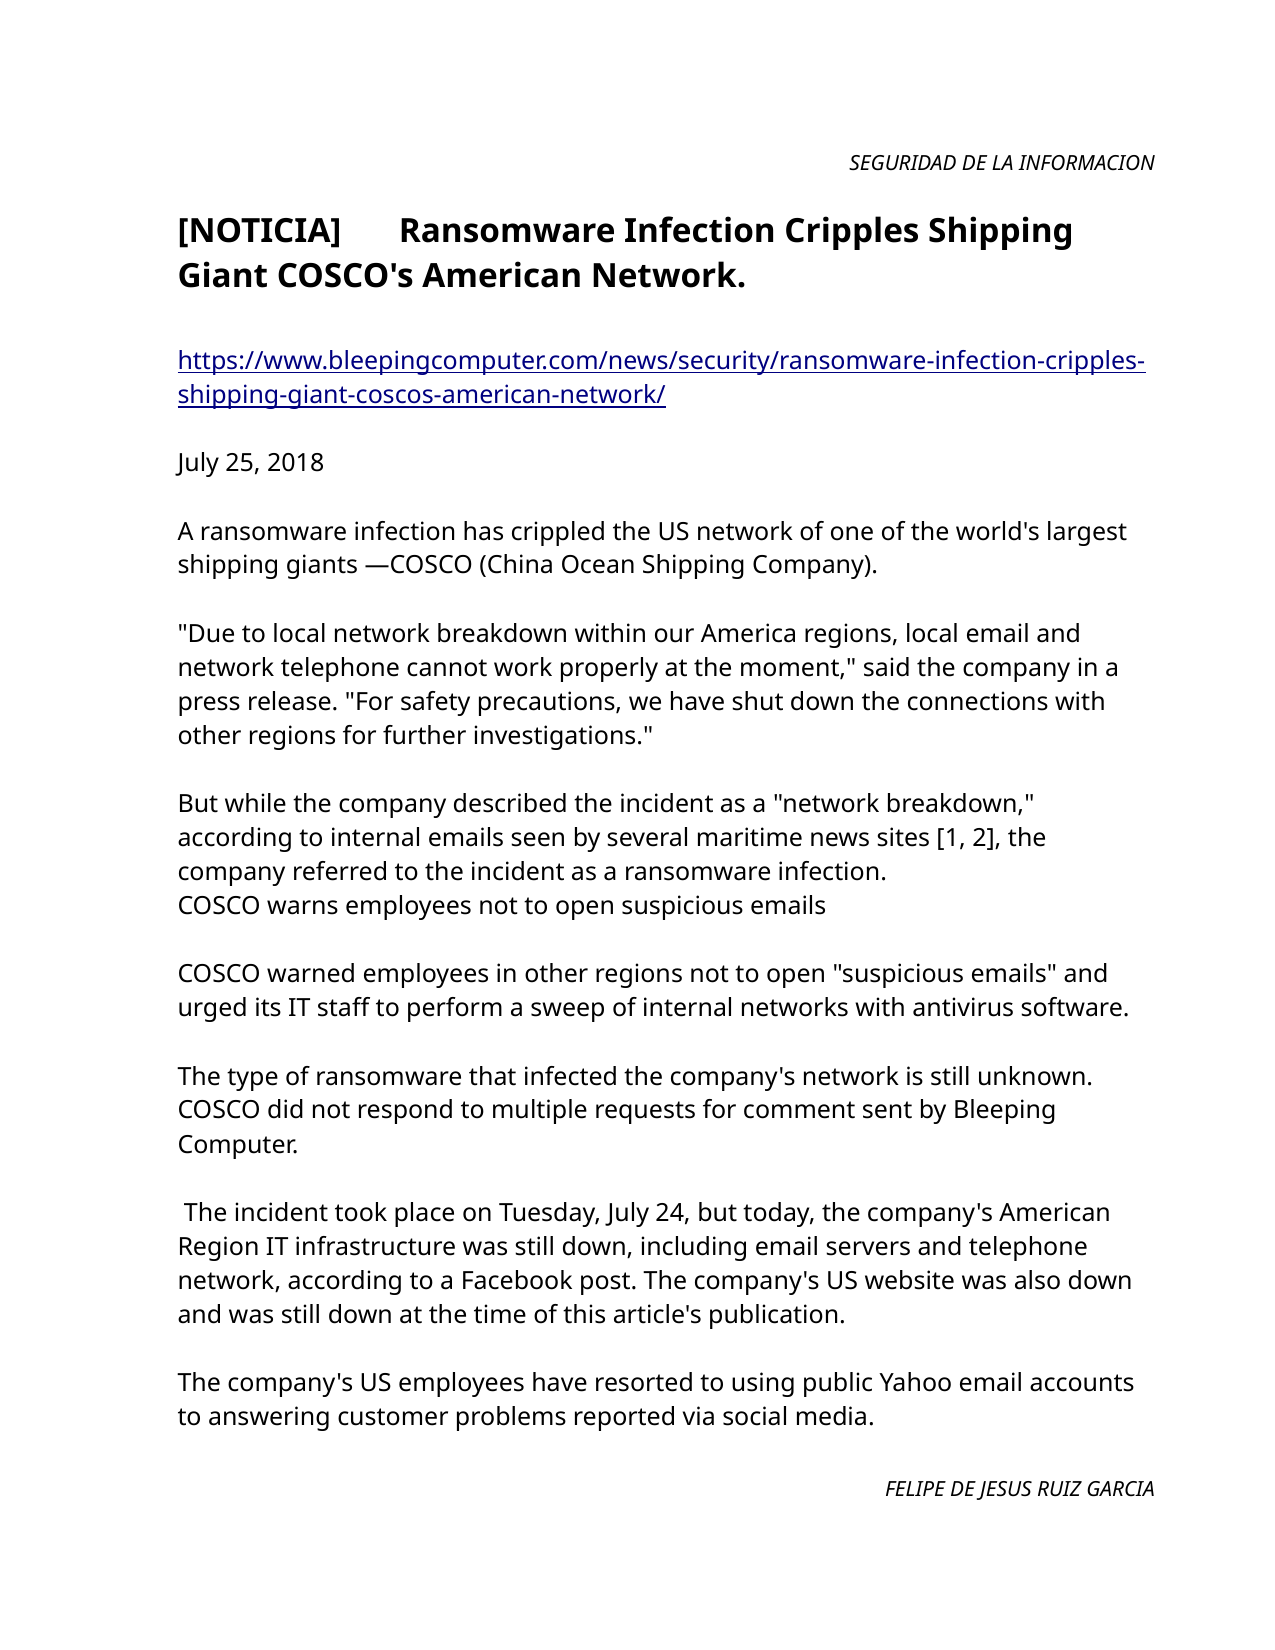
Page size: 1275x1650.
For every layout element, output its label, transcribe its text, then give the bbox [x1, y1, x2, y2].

text But while the company described the incident as a "network breakdown," according to internal emails seen by several maritime news sites [1, 2], the company referred to the incident as a ransomware infection. [177, 786, 1157, 888]
text A ransomware infection has crippled the US network of one of the world's largest shipping giants —COSCO (China Ocean Shipping Company). [177, 513, 1157, 581]
text The type of ransomware that infected the company's network is still unknown. COSCO did not respond to multiple requests for comment sent by Bleeping Computer. [177, 1058, 1157, 1160]
text "Due to local network breakdown within our America regions, local email and network telephone cannot work properly at the moment," said the company in a press release. "For safety precautions, we have shut down the connections with other regions for further investigations." [177, 615, 1157, 752]
text The company's US employees have resorted to using public Yahoo email accounts to answering customer problems reported via social media. [177, 1365, 1157, 1433]
text https://www.bleepingcomputer.com/news/security/ransomware-infection-cripples-shipping-giant-coscos-american-network/ [177, 343, 1157, 411]
text July 25, 2018 [177, 445, 1157, 479]
text The incident took place on Tuesday, July 24, but today, the company's American Region IT infrastructure was still down, including email servers and telephone network, according to a Facebook post. The company's US website was also down and was still down at the time of this article's publication. [177, 1194, 1157, 1331]
text COSCO warned employees in other regions not to open "suspicious emails" and urged its IT staff to perform a sweep of internal networks with antivirus software. [177, 956, 1157, 1024]
text COSCO warns employees not to open suspicious emails [177, 888, 1157, 922]
text [NOTICIA] Ransomware Infection Cripples Shipping Giant COSCO's American Network. [177, 207, 1157, 297]
